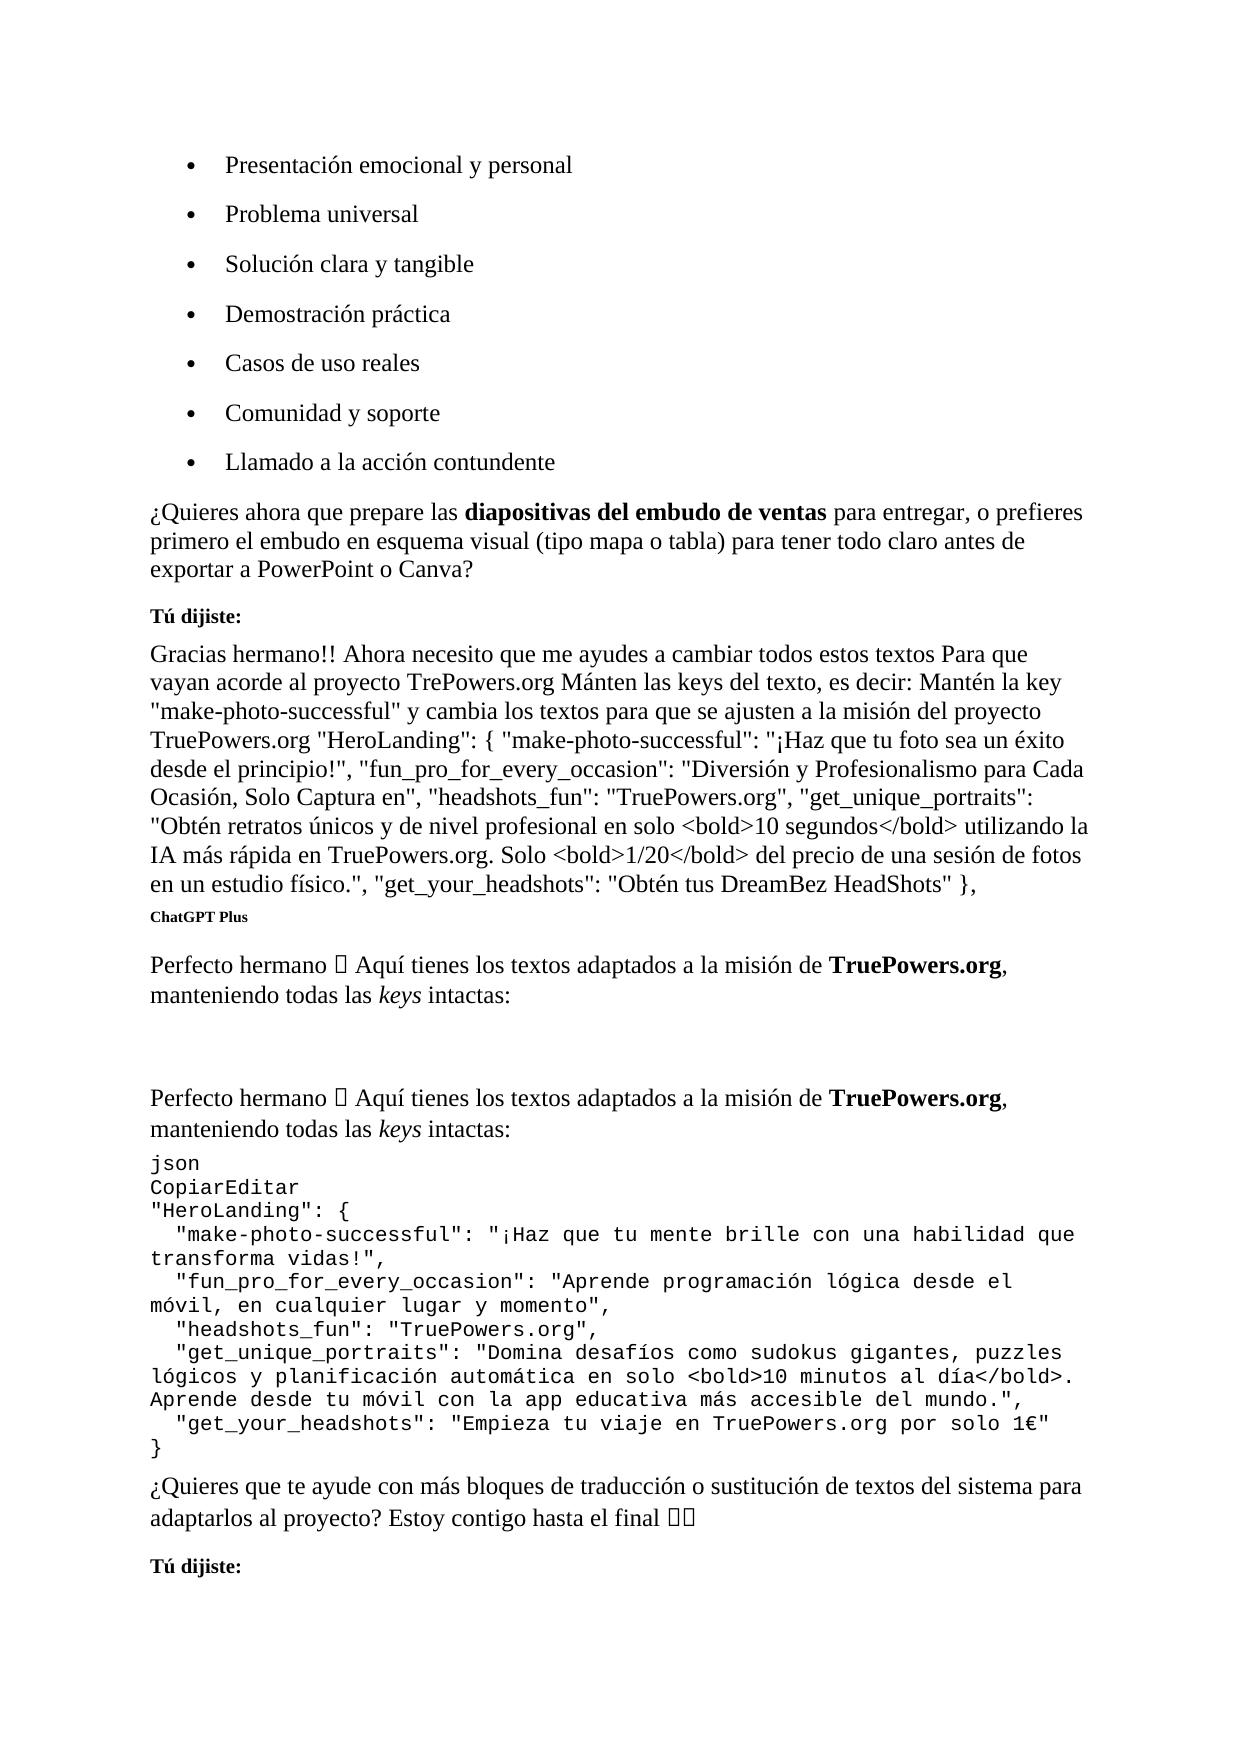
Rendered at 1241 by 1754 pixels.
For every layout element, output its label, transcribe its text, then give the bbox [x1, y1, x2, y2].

text ¿Quieres que te ayude con más bloques de traducción o sustitución de textos del sistema para adaptarlos al proyecto? Estoy contigo hasta el final 💪🔥 [150, 1471, 1090, 1534]
text "make-photo-successful": "¡Haz que tu mente brille con una habilidad que transforma vidas!", [150, 1224, 1090, 1271]
text "headshots_fun": "TruePowers.org", [150, 1318, 1090, 1342]
text "HeroLanding": { [150, 1200, 1090, 1224]
list Demostración práctica [187, 299, 1090, 327]
list Problema universal [187, 199, 1090, 228]
text Perfecto hermano 🙌 Aquí tienes los textos adaptados a la misión de TruePowers.org, manteniendo todas las keys intactas: [150, 947, 1090, 1009]
text } [150, 1437, 1090, 1460]
text CopiarEditar [150, 1177, 1090, 1200]
subtitle ChatGPT Plus [150, 908, 1090, 926]
text Perfecto hermano 🙌 Aquí tienes los textos adaptados a la misión de TruePowers.org, manteniendo todas las keys intactas: [150, 1080, 1090, 1143]
list Casos de uso reales [187, 348, 1090, 377]
subtitle Tú dijiste: [150, 604, 1090, 628]
text "fun_pro_for_every_occasion": "Aprende programación lógica desde el móvil, en cualquier lugar y momento", [150, 1271, 1090, 1318]
text Gracias hermano!! Ahora necesito que me ayudes a cambiar todos estos textos Para que vayan acorde al proyecto TrePowers.org Mánten las keys del texto, es decir: Mantén la key "make-photo-successful" y cambia los textos para que se ajusten a la misión del proyecto TruePowers.org "HeroLanding": { "make-photo-successful": "¡Haz que tu foto sea un éxito desde el principio!", "fun_pro_for_every_occasion": "Diversión y Profesionalismo para Cada Ocasión, Solo Captura en", "headshots_fun": "TruePowers.org", "get_unique_portraits": "Obtén retratos únicos y de nivel profesional en solo <bold>10 segundos</bold> utilizando la IA más rápida en TruePowers.org. Solo <bold>1/20</bold> del precio de una sesión de fotos en un estudio físico.", "get_your_headshots": "Obtén tus DreamBez HeadShots" }, [150, 639, 1090, 897]
text "get_unique_portraits": "Domina desafíos como sudokus gigantes, puzzles lógicos y planificación automática en solo <bold>10 minutos al día</bold>. Aprende desde tu móvil con la app educativa más accesible del mundo.", [150, 1342, 1090, 1413]
subtitle Tú dijiste: [150, 1554, 1090, 1578]
text ¿Quieres ahora que prepare las diapositivas del embudo de ventas para entregar, o prefieres primero el embudo en esquema visual (tipo mapa o tabla) para tener todo claro antes de exportar a PowerPoint o Canva? [150, 497, 1090, 583]
list Solución clara y tangible [187, 249, 1090, 278]
list Presentación emocional y personal [187, 150, 1090, 179]
list Llamado a la acción contundente [187, 447, 1090, 476]
text "get_your_headshots": "Empieza tu viaje en TruePowers.org por solo 1€" [150, 1413, 1090, 1437]
text json [150, 1153, 1090, 1177]
list Comunidad y soporte [187, 398, 1090, 427]
